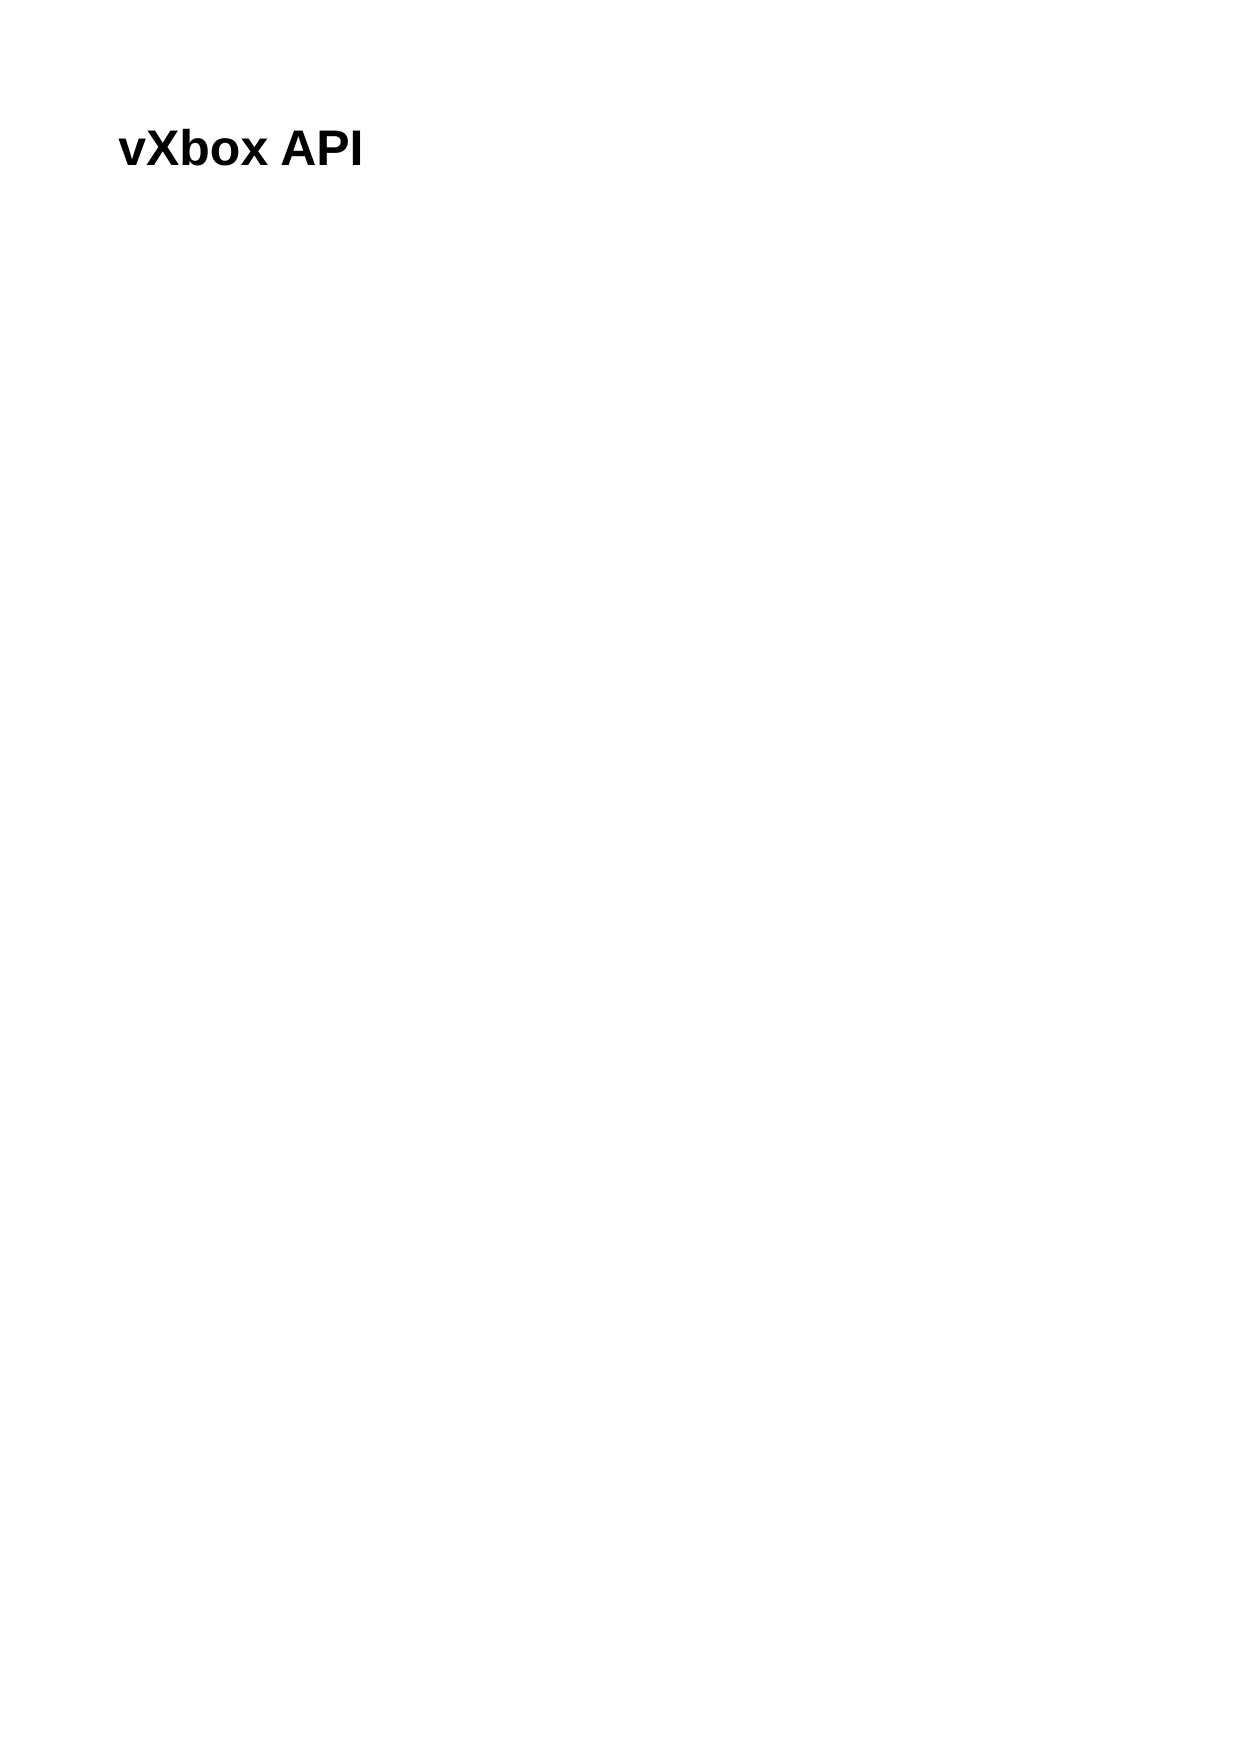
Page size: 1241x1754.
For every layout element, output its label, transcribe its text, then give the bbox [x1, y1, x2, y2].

subtitle vXbox API [118, 118, 1122, 176]
